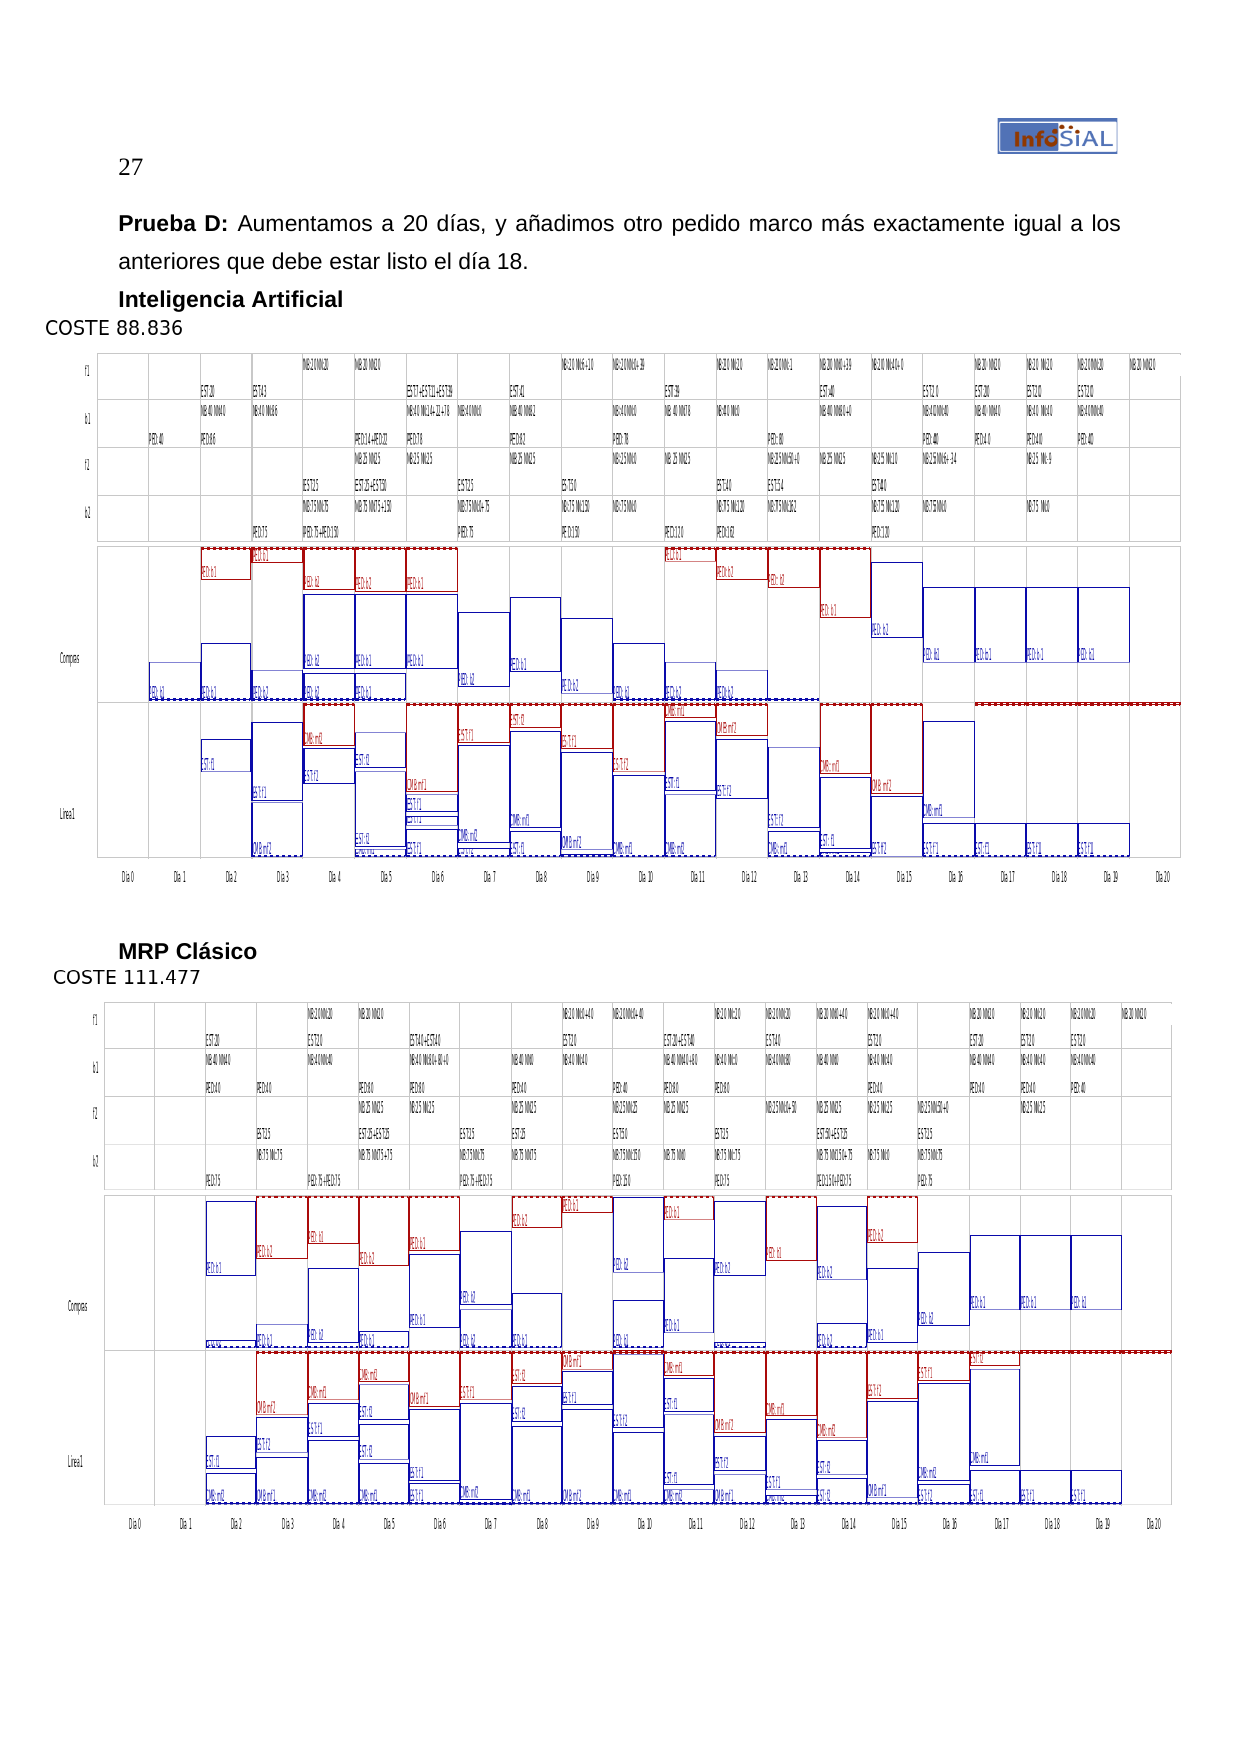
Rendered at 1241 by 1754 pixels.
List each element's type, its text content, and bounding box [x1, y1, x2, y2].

picture [48, 964, 1192, 1535]
text Prueba D: Aumentamos a 20 días, y añadimos otro pedido marco más exactamente igual a los anteriores que debe estar listo el día 18. [118, 210, 1122, 274]
picture [997, 118, 1118, 154]
text Inteligencia Artificial [118, 287, 1122, 312]
picture [42, 312, 1198, 888]
text MRP Clásico [118, 939, 1122, 964]
